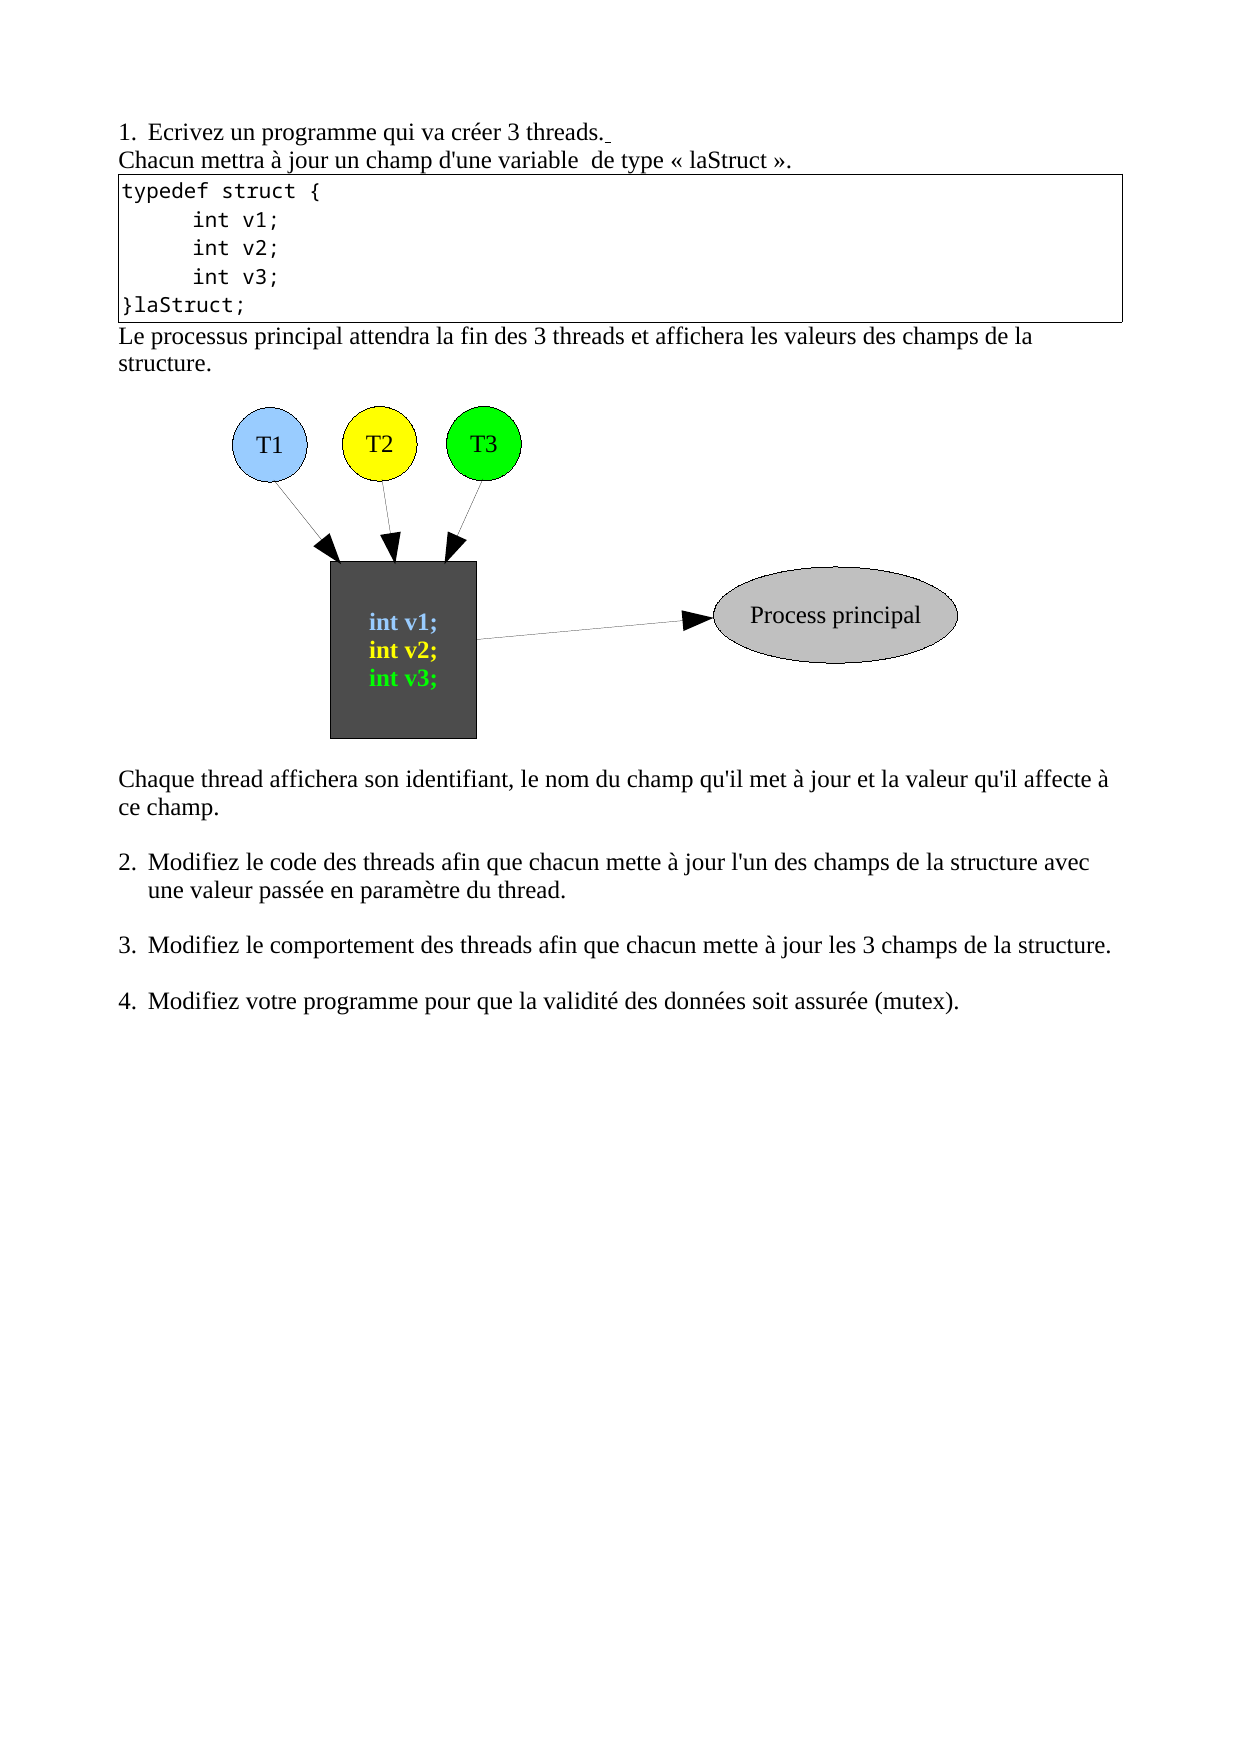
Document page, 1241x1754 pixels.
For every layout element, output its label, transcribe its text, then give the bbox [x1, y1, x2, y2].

list Ecrivez un programme qui va créer 3 threads. [118, 118, 1122, 146]
text int v3; [119, 259, 1122, 287]
text int v1; [119, 202, 1122, 230]
list Modifiez le comportement des threads afin que chacun mette à jour les 3 champs de la structure. [118, 931, 1122, 959]
list Modifiez votre programme pour que la validité des données soit assurée (mutex). [118, 987, 1122, 1014]
list Modifiez le code des threads afin que chacun mette à jour l'un des champs de la structure avec une valeur passée en paramètre du thread. [118, 848, 1122, 904]
text typedef struct { [119, 175, 1122, 202]
text Chaque thread affichera son identifiant, le nom du champ qu'il met à jour et la valeur qu'il affecte à ce champ. [118, 765, 1122, 821]
text Chacun mettra à jour un champ d'une variable de type « laStruct ». [118, 146, 1122, 173]
text int v2; [119, 230, 1122, 259]
text }laStruct; [119, 287, 1122, 322]
text Le processus principal attendra la fin des 3 threads et affichera les valeurs des champs de la structure. [118, 323, 1122, 377]
